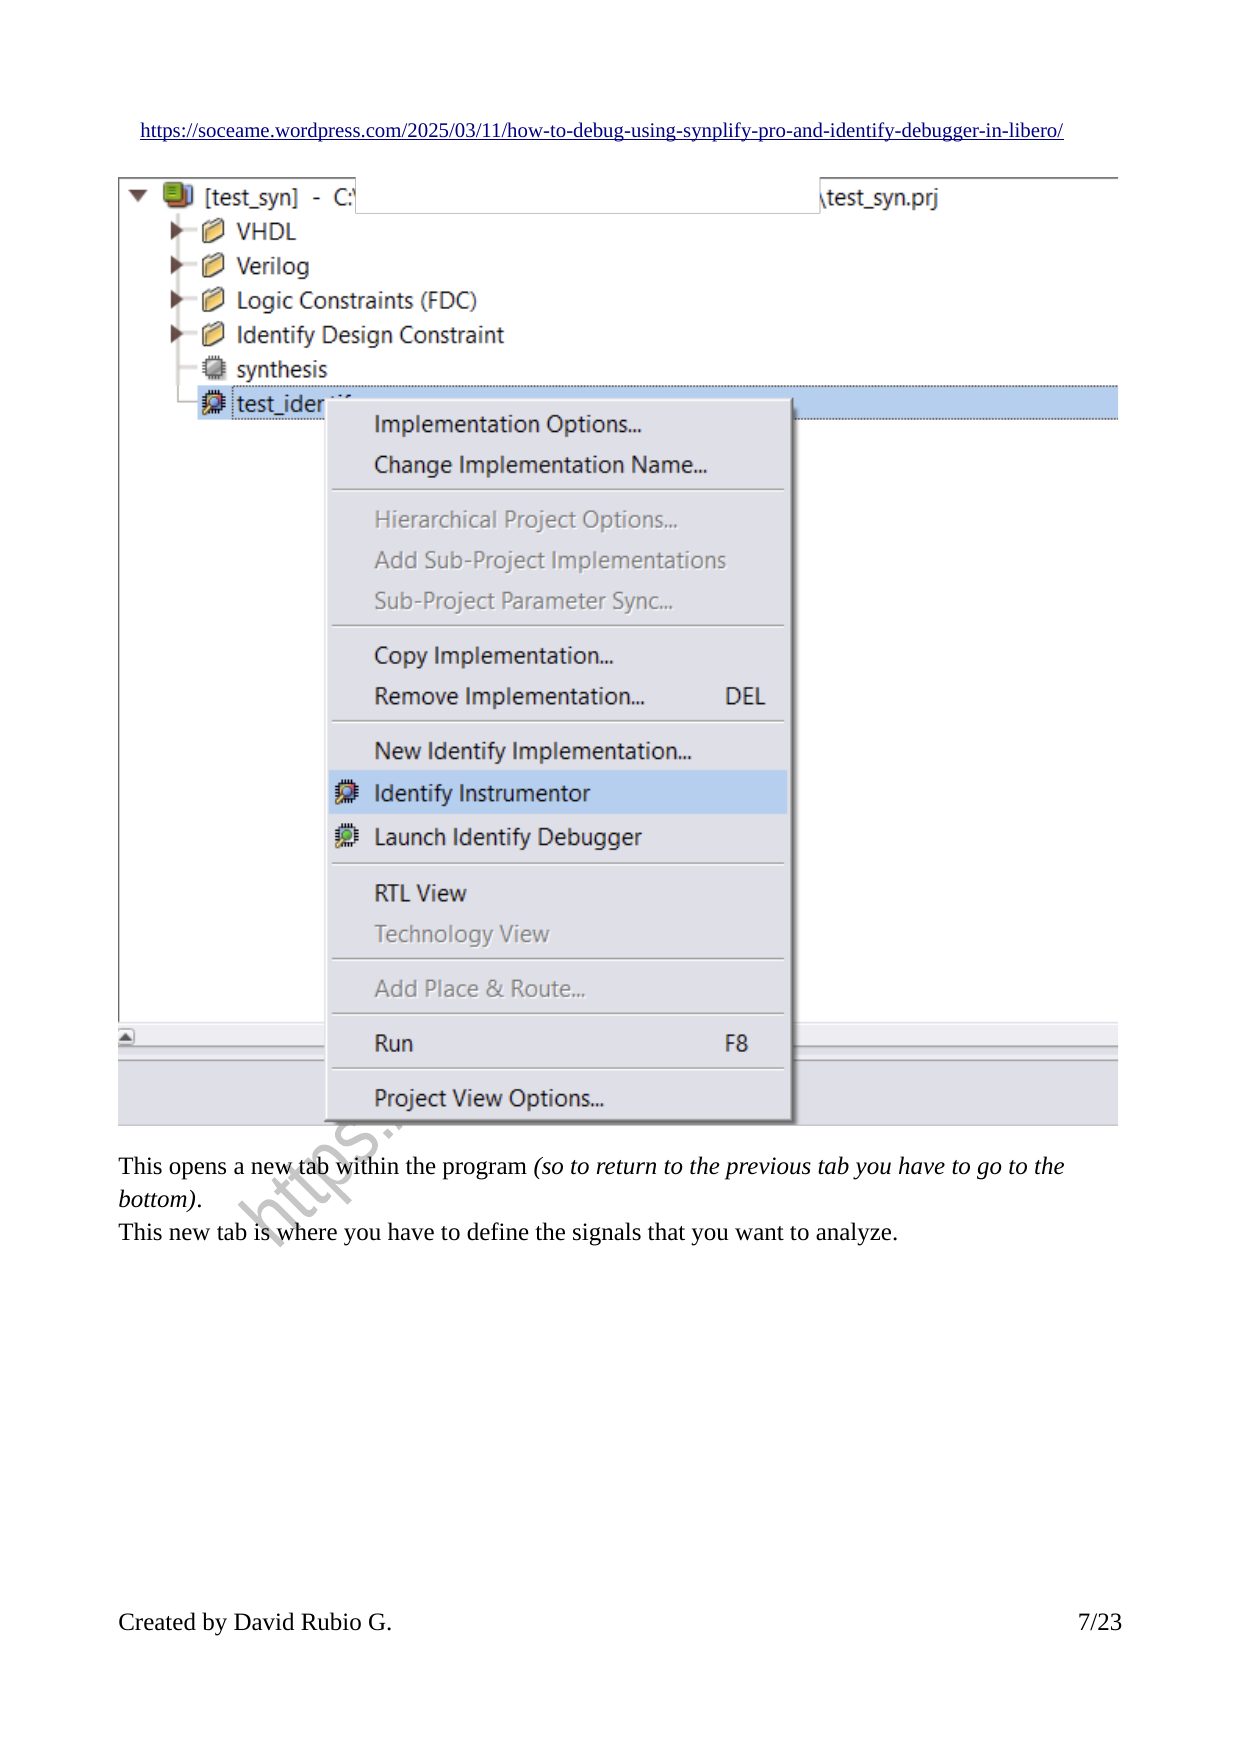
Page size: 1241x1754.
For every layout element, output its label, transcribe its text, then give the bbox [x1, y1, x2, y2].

picture [118, 177, 1119, 1127]
text This opens a new tab within the program (so to return to the previous tab you have to go to the bottom). This new tab is where you have to define the signals that you want to analyze. [118, 1151, 1122, 1246]
